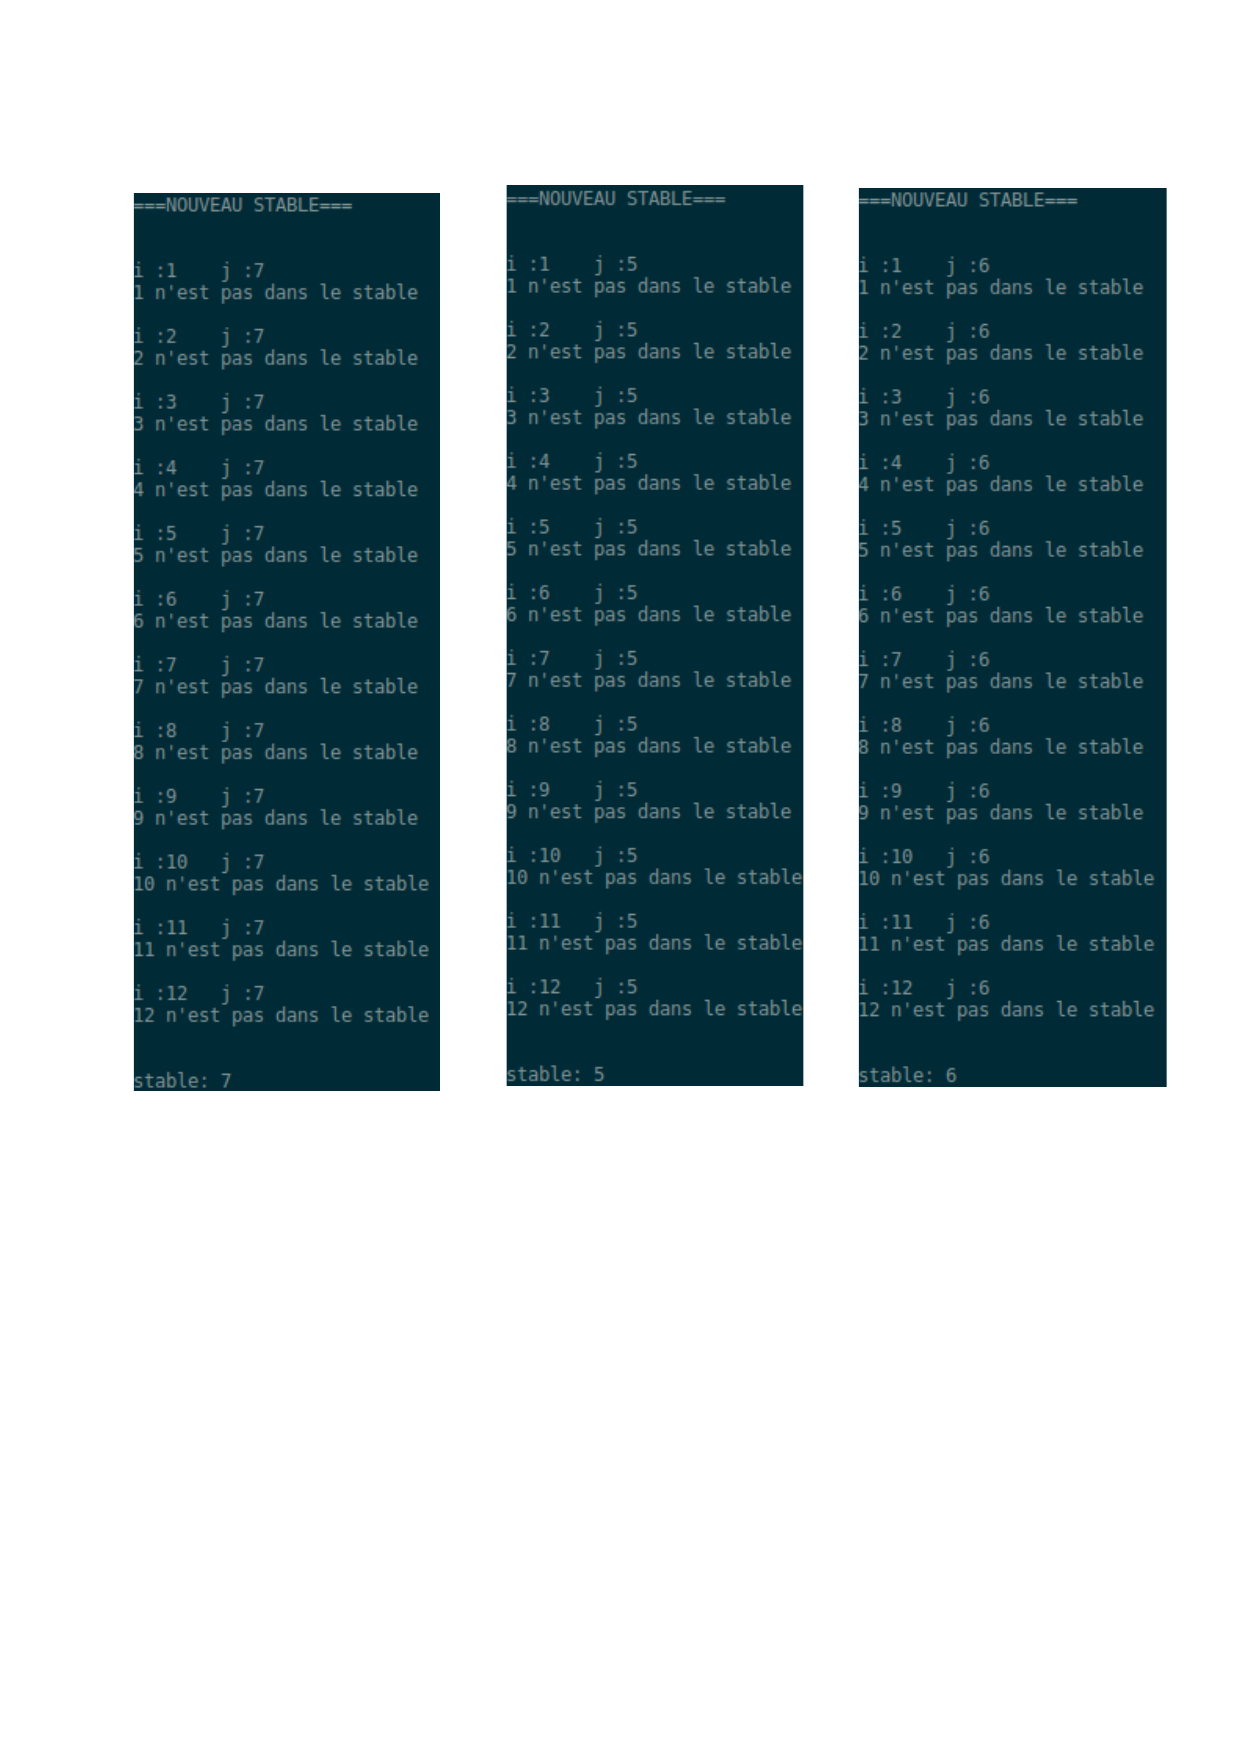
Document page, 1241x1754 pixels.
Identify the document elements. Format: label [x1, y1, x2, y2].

picture [256, 1011, 264, 1022]
picture [738, 476, 746, 489]
picture [585, 936, 593, 949]
picture [276, 198, 352, 211]
picture [563, 282, 571, 292]
picture [212, 1008, 219, 1022]
picture [506, 410, 516, 424]
picture [529, 479, 538, 489]
picture [858, 590, 868, 600]
picture [146, 1074, 154, 1087]
picture [365, 811, 373, 824]
picture [365, 417, 373, 430]
picture [947, 1068, 956, 1082]
picture [990, 673, 1022, 688]
picture [145, 877, 154, 890]
picture [178, 617, 187, 627]
picture [727, 610, 736, 621]
picture [156, 814, 165, 824]
picture [331, 288, 341, 299]
picture [1058, 870, 1065, 885]
picture [529, 610, 538, 621]
picture [792, 1005, 804, 1015]
picture [408, 814, 418, 824]
picture [858, 280, 868, 294]
picture [408, 288, 417, 299]
picture [133, 417, 143, 430]
picture [1056, 546, 1066, 556]
picture [541, 980, 549, 993]
picture [861, 914, 867, 929]
picture [706, 869, 713, 884]
picture [595, 742, 615, 757]
picture [990, 279, 1022, 294]
picture [222, 683, 253, 698]
picture [937, 937, 945, 950]
picture [628, 980, 637, 993]
picture [1002, 1001, 1033, 1016]
picture [563, 610, 571, 621]
picture [1025, 349, 1033, 359]
picture [562, 1070, 571, 1081]
picture [683, 191, 692, 205]
picture [540, 454, 549, 467]
picture [376, 1008, 384, 1022]
picture [1025, 480, 1033, 491]
picture [334, 1007, 339, 1022]
picture [980, 784, 989, 797]
picture [574, 411, 581, 424]
picture [771, 606, 779, 621]
picture [551, 848, 560, 862]
picture [915, 677, 923, 688]
picture [970, 809, 978, 819]
picture [1001, 193, 1077, 206]
picture [255, 789, 264, 802]
picture [738, 542, 747, 555]
picture [167, 789, 176, 803]
picture [704, 413, 714, 424]
picture [772, 409, 779, 424]
picture [1036, 940, 1044, 950]
picture [704, 545, 714, 555]
picture [189, 1011, 198, 1022]
picture [585, 871, 592, 884]
picture [771, 343, 779, 358]
picture [178, 814, 187, 824]
picture [190, 551, 198, 562]
picture [1047, 673, 1054, 688]
picture [947, 415, 967, 430]
picture [903, 743, 912, 753]
picture [408, 486, 417, 496]
picture [781, 676, 791, 687]
picture [178, 420, 187, 430]
picture [792, 939, 804, 949]
picture [223, 267, 228, 282]
picture [1056, 283, 1066, 294]
picture [990, 410, 1022, 425]
picture [1025, 612, 1033, 622]
picture [254, 198, 275, 211]
picture [168, 855, 176, 868]
picture [519, 1067, 527, 1081]
picture [408, 617, 418, 627]
picture [354, 617, 362, 627]
picture [1102, 871, 1109, 885]
picture [970, 415, 978, 425]
picture [773, 671, 778, 687]
picture [781, 610, 791, 621]
picture [1090, 543, 1099, 556]
picture [233, 1011, 253, 1026]
picture [915, 546, 923, 556]
picture [265, 547, 308, 562]
picture [201, 946, 209, 956]
picture [190, 683, 198, 693]
picture [354, 683, 362, 693]
picture [881, 677, 890, 688]
picture [167, 946, 176, 956]
picture [958, 1006, 978, 1021]
picture [948, 984, 953, 999]
picture [178, 855, 187, 868]
picture [375, 481, 396, 496]
picture [222, 288, 253, 303]
picture [321, 678, 329, 693]
picture [529, 545, 538, 555]
picture [628, 257, 637, 270]
picture [156, 486, 165, 496]
picture [881, 349, 890, 359]
picture [563, 676, 571, 687]
picture [398, 415, 406, 430]
picture [991, 541, 1022, 556]
picture [265, 284, 308, 299]
picture [409, 875, 417, 890]
picture [265, 350, 308, 365]
picture [551, 479, 560, 489]
picture [596, 983, 601, 998]
picture [1047, 344, 1053, 359]
picture [704, 808, 714, 818]
picture [256, 920, 264, 934]
picture [858, 1071, 868, 1082]
picture [506, 191, 615, 205]
picture [727, 676, 736, 687]
picture [781, 479, 791, 489]
picture [618, 676, 626, 687]
picture [136, 788, 143, 803]
picture [926, 1006, 934, 1016]
picture [354, 748, 362, 759]
picture [223, 464, 228, 479]
picture [574, 542, 582, 555]
picture [980, 521, 989, 535]
picture [684, 873, 692, 884]
picture [1047, 541, 1053, 556]
picture [156, 288, 165, 299]
picture [276, 941, 319, 956]
picture [233, 880, 264, 895]
picture [748, 540, 769, 555]
picture [1036, 874, 1044, 885]
picture [1025, 283, 1033, 294]
picture [628, 585, 637, 599]
picture [256, 263, 264, 277]
picture [727, 348, 736, 358]
picture [398, 284, 406, 299]
picture [881, 283, 890, 294]
picture [189, 880, 198, 890]
picture [926, 478, 933, 491]
picture [881, 1067, 901, 1082]
picture [893, 390, 901, 403]
picture [213, 943, 220, 956]
picture [1057, 1001, 1066, 1016]
picture [189, 1077, 198, 1087]
picture [541, 651, 549, 665]
picture [574, 1005, 582, 1015]
picture [529, 1066, 549, 1081]
picture [179, 986, 187, 1000]
picture [1133, 612, 1143, 622]
picture [1100, 738, 1121, 753]
picture [1133, 349, 1143, 359]
picture [133, 680, 143, 693]
picture [201, 548, 208, 562]
picture [650, 934, 692, 949]
picture [541, 323, 549, 336]
picture [926, 543, 934, 556]
picture [1135, 870, 1142, 885]
picture [695, 606, 703, 621]
picture [1091, 477, 1098, 491]
picture [596, 650, 601, 669]
picture [628, 651, 637, 665]
picture [738, 739, 747, 752]
picture [133, 858, 143, 868]
picture [223, 661, 228, 676]
picture [386, 1007, 407, 1022]
picture [738, 939, 747, 949]
picture [881, 480, 890, 491]
picture [1100, 344, 1121, 359]
picture [398, 678, 406, 693]
picture [639, 277, 670, 292]
picture [970, 743, 978, 753]
picture [858, 477, 868, 491]
picture [870, 871, 879, 885]
picture [529, 282, 538, 292]
picture [705, 1000, 714, 1015]
picture [179, 1072, 186, 1087]
picture [1100, 673, 1121, 688]
picture [168, 329, 176, 343]
picture [858, 740, 868, 753]
picture [167, 880, 176, 890]
picture [551, 413, 560, 424]
picture [781, 808, 791, 818]
picture [903, 283, 912, 294]
picture [1056, 349, 1066, 359]
picture [915, 809, 923, 819]
picture [540, 783, 549, 796]
picture [771, 277, 779, 292]
picture [375, 744, 396, 759]
picture [518, 870, 527, 884]
picture [408, 420, 418, 430]
picture [881, 612, 890, 622]
picture [618, 545, 626, 555]
picture [506, 326, 516, 336]
picture [781, 413, 791, 424]
picture [541, 388, 549, 402]
picture [858, 257, 868, 272]
picture [540, 585, 549, 599]
picture [638, 737, 681, 752]
picture [189, 946, 198, 956]
picture [386, 875, 407, 890]
picture [409, 941, 417, 956]
picture [947, 809, 967, 824]
picture [375, 612, 396, 627]
picture [947, 546, 967, 561]
picture [1025, 415, 1033, 425]
picture [926, 281, 933, 294]
picture [781, 282, 791, 292]
picture [1025, 809, 1033, 819]
picture [1133, 743, 1143, 753]
picture [563, 413, 571, 424]
picture [322, 547, 329, 562]
picture [1047, 738, 1053, 753]
picture [1056, 415, 1066, 425]
picture [322, 349, 328, 365]
picture [639, 343, 681, 358]
picture [256, 461, 264, 474]
picture [133, 328, 143, 343]
picture [1046, 607, 1055, 622]
picture [618, 742, 626, 752]
picture [256, 723, 264, 737]
picture [903, 612, 912, 622]
picture [915, 415, 923, 425]
picture [947, 349, 967, 364]
picture [949, 261, 953, 277]
picture [650, 869, 681, 884]
picture [509, 279, 516, 292]
picture [563, 808, 571, 818]
picture [1133, 415, 1143, 425]
picture [321, 744, 329, 759]
picture [529, 348, 538, 358]
picture [506, 847, 516, 862]
picture [695, 474, 701, 489]
picture [212, 877, 219, 890]
picture [1056, 677, 1066, 688]
picture [1067, 874, 1077, 885]
picture [991, 738, 1022, 753]
picture [947, 743, 967, 758]
picture [783, 869, 790, 884]
picture [365, 1011, 373, 1022]
picture [1124, 541, 1130, 556]
picture [858, 454, 868, 469]
picture [858, 393, 868, 403]
picture [715, 939, 725, 949]
picture [991, 344, 1022, 359]
picture [1100, 279, 1121, 294]
picture [563, 742, 571, 752]
picture [629, 1005, 637, 1015]
picture [596, 1067, 604, 1081]
picture [1080, 677, 1088, 688]
picture [133, 198, 242, 211]
picture [1133, 809, 1143, 819]
picture [738, 873, 747, 884]
picture [562, 873, 571, 884]
picture [540, 1005, 549, 1015]
picture [704, 348, 714, 358]
picture [255, 526, 264, 540]
picture [223, 788, 228, 807]
picture [509, 453, 515, 468]
picture [1047, 476, 1054, 491]
picture [650, 1000, 681, 1015]
picture [782, 1000, 790, 1015]
picture [223, 525, 228, 544]
picture [321, 415, 329, 430]
picture [322, 809, 328, 824]
picture [133, 548, 143, 562]
picture [915, 612, 923, 622]
picture [915, 349, 923, 359]
picture [1090, 1006, 1099, 1016]
picture [981, 1006, 989, 1016]
picture [926, 940, 934, 950]
picture [365, 880, 373, 890]
picture [1100, 804, 1121, 819]
picture [748, 474, 769, 489]
picture [574, 476, 582, 489]
picture [156, 354, 165, 364]
picture [179, 920, 187, 934]
picture [948, 393, 953, 408]
picture [596, 589, 601, 604]
picture [331, 748, 341, 759]
picture [772, 474, 778, 489]
picture [136, 877, 143, 890]
picture [597, 391, 601, 407]
picture [265, 809, 308, 824]
picture [410, 1007, 416, 1022]
picture [551, 808, 560, 818]
picture [506, 387, 516, 402]
picture [861, 1003, 868, 1016]
picture [1144, 940, 1154, 950]
picture [748, 343, 769, 358]
picture [739, 410, 746, 424]
picture [156, 617, 165, 627]
picture [750, 1002, 757, 1015]
picture [903, 809, 912, 819]
picture [727, 742, 736, 752]
picture [276, 1007, 319, 1022]
picture [541, 257, 548, 270]
picture [1080, 283, 1088, 294]
picture [628, 914, 637, 927]
picture [618, 348, 626, 358]
picture [948, 590, 953, 605]
picture [638, 803, 681, 818]
picture [331, 486, 341, 496]
picture [133, 398, 143, 408]
picture [861, 717, 867, 732]
picture [133, 942, 143, 956]
picture [1100, 541, 1121, 556]
picture [947, 283, 967, 298]
picture [893, 324, 901, 338]
picture [1046, 410, 1055, 425]
picture [872, 937, 879, 950]
picture [915, 480, 923, 491]
picture [914, 874, 923, 885]
picture [255, 986, 264, 1000]
picture [1123, 607, 1131, 622]
picture [541, 520, 549, 533]
picture [606, 939, 626, 954]
picture [892, 1006, 901, 1016]
picture [222, 354, 242, 369]
picture [1080, 480, 1088, 491]
picture [595, 610, 615, 625]
picture [738, 1005, 747, 1015]
picture [595, 479, 615, 494]
picture [1046, 804, 1055, 819]
picture [980, 455, 989, 469]
picture [990, 607, 1022, 622]
picture [948, 914, 953, 933]
picture [858, 412, 868, 425]
picture [419, 1011, 428, 1022]
picture [638, 474, 670, 489]
picture [937, 872, 944, 885]
picture [628, 388, 637, 402]
picture [947, 677, 967, 692]
picture [223, 328, 228, 347]
picture [947, 612, 967, 627]
picture [704, 742, 714, 752]
picture [696, 671, 701, 687]
picture [551, 545, 560, 555]
picture [937, 1003, 945, 1016]
picture [894, 981, 901, 994]
picture [575, 608, 582, 621]
picture [970, 677, 978, 688]
picture [858, 984, 868, 994]
picture [563, 479, 571, 489]
picture [506, 523, 516, 533]
picture [398, 481, 406, 496]
picture [914, 1006, 923, 1016]
picture [638, 540, 681, 555]
picture [408, 354, 418, 365]
picture [156, 683, 165, 693]
picture [201, 1011, 209, 1022]
picture [1135, 935, 1141, 950]
picture [980, 324, 989, 338]
picture [563, 348, 571, 358]
picture [541, 848, 549, 862]
picture [506, 739, 516, 752]
picture [255, 855, 264, 868]
picture [595, 676, 615, 691]
picture [727, 413, 736, 424]
picture [958, 940, 978, 955]
picture [178, 288, 187, 299]
picture [903, 546, 912, 556]
picture [628, 783, 637, 796]
picture [783, 934, 790, 949]
picture [881, 743, 890, 753]
picture [904, 1067, 912, 1082]
picture [893, 258, 901, 272]
picture [727, 808, 736, 818]
picture [704, 610, 714, 621]
picture [904, 981, 912, 994]
picture [365, 745, 373, 759]
picture [1025, 677, 1033, 688]
picture [245, 420, 253, 430]
picture [551, 676, 560, 687]
picture [595, 808, 615, 823]
picture [1133, 283, 1143, 294]
picture [1056, 612, 1066, 622]
picture [1091, 609, 1098, 622]
picture [190, 617, 198, 627]
picture [596, 453, 601, 472]
picture [759, 869, 780, 884]
picture [133, 745, 143, 759]
picture [858, 871, 868, 885]
picture [201, 483, 209, 496]
picture [948, 717, 953, 736]
picture [366, 483, 373, 496]
picture [892, 874, 901, 885]
picture [168, 395, 176, 408]
picture [276, 875, 319, 890]
picture [1091, 280, 1098, 294]
picture [748, 737, 769, 752]
picture [321, 612, 329, 627]
picture [970, 612, 978, 622]
picture [167, 1011, 176, 1022]
picture [981, 874, 989, 885]
picture [190, 748, 198, 759]
picture [133, 285, 143, 299]
picture [168, 658, 176, 671]
picture [574, 279, 582, 292]
picture [792, 873, 804, 884]
picture [858, 787, 868, 797]
picture [133, 1008, 143, 1022]
picture [903, 349, 912, 359]
picture [781, 545, 791, 555]
picture [133, 1077, 143, 1087]
picture [222, 617, 253, 632]
picture [715, 873, 725, 884]
picture [156, 1072, 176, 1087]
picture [893, 652, 901, 666]
picture [540, 717, 549, 730]
picture [926, 609, 934, 622]
picture [1134, 1001, 1142, 1016]
picture [520, 936, 527, 949]
picture [926, 806, 934, 819]
picture [948, 787, 953, 802]
picture [574, 345, 582, 358]
picture [168, 920, 176, 934]
picture [596, 786, 601, 801]
picture [970, 283, 978, 294]
picture [408, 748, 417, 759]
picture [506, 589, 516, 599]
picture [638, 606, 670, 621]
picture [245, 354, 253, 365]
picture [858, 609, 868, 622]
picture [375, 415, 396, 430]
picture [1047, 279, 1054, 294]
picture [694, 343, 703, 358]
picture [980, 390, 989, 403]
picture [892, 940, 901, 950]
picture [255, 329, 264, 343]
picture [638, 409, 670, 424]
picture [1111, 870, 1132, 885]
picture [771, 737, 779, 752]
picture [519, 1002, 527, 1015]
picture [375, 350, 396, 365]
picture [133, 267, 143, 277]
picture [223, 1074, 231, 1087]
picture [1112, 1001, 1132, 1016]
picture [970, 480, 978, 491]
picture [1079, 809, 1088, 819]
picture [223, 853, 228, 873]
picture [903, 415, 912, 425]
picture [949, 852, 953, 868]
picture [915, 743, 923, 753]
picture [222, 551, 242, 566]
picture [606, 873, 626, 888]
picture [596, 523, 601, 538]
picture [331, 814, 341, 824]
picture [133, 351, 143, 365]
picture [858, 848, 868, 863]
picture [948, 520, 953, 539]
picture [926, 412, 934, 425]
picture [595, 348, 615, 363]
picture [156, 551, 165, 562]
picture [618, 282, 626, 292]
picture [506, 1002, 516, 1015]
picture [342, 1011, 352, 1022]
picture [365, 351, 373, 365]
picture [739, 345, 747, 358]
picture [506, 786, 516, 796]
picture [321, 284, 329, 299]
picture [585, 1002, 593, 1015]
picture [858, 543, 868, 556]
picture [629, 939, 637, 949]
picture [178, 748, 187, 759]
picture [574, 805, 582, 818]
picture [509, 936, 516, 949]
picture [133, 482, 143, 496]
picture [222, 814, 242, 829]
picture [1133, 480, 1143, 491]
picture [223, 726, 228, 742]
picture [871, 1068, 879, 1082]
picture [628, 848, 637, 862]
picture [684, 1005, 692, 1015]
picture [375, 547, 396, 562]
picture [223, 985, 228, 1004]
picture [881, 546, 890, 556]
picture [739, 805, 746, 818]
picture [190, 420, 198, 430]
picture [1124, 279, 1131, 294]
picture [771, 540, 779, 555]
picture [618, 413, 626, 424]
picture [1123, 410, 1131, 425]
picture [365, 946, 373, 956]
picture [375, 810, 396, 824]
picture [738, 277, 769, 292]
picture [133, 614, 143, 627]
picture [136, 590, 142, 605]
picture [223, 590, 228, 610]
picture [201, 880, 209, 890]
picture [861, 323, 867, 338]
picture [1090, 740, 1099, 753]
picture [673, 282, 681, 292]
picture [178, 486, 187, 496]
picture [331, 617, 341, 627]
picture [694, 540, 702, 555]
picture [146, 942, 154, 956]
picture [506, 720, 516, 730]
picture [377, 942, 384, 956]
picture [1001, 935, 1033, 950]
picture [133, 525, 143, 540]
picture [223, 924, 228, 939]
picture [861, 520, 867, 535]
picture [695, 737, 702, 752]
picture [146, 1008, 154, 1022]
picture [781, 742, 791, 752]
picture [256, 658, 264, 671]
picture [551, 742, 560, 752]
picture [980, 849, 989, 863]
picture [1101, 937, 1109, 950]
picture [1056, 480, 1066, 491]
picture [365, 614, 373, 627]
picture [704, 282, 714, 292]
picture [133, 924, 143, 934]
picture [728, 479, 736, 489]
picture [1123, 804, 1131, 819]
picture [903, 849, 912, 863]
picture [178, 683, 187, 693]
picture [156, 420, 165, 430]
picture [506, 542, 516, 555]
picture [222, 486, 253, 501]
picture [628, 520, 637, 533]
picture [1100, 476, 1121, 491]
picture [914, 940, 923, 950]
picture [365, 548, 373, 562]
picture [749, 870, 757, 884]
picture [168, 526, 176, 540]
picture [167, 461, 176, 474]
picture [704, 676, 714, 687]
picture [245, 814, 253, 824]
picture [375, 678, 396, 693]
picture [265, 612, 308, 627]
picture [858, 674, 868, 688]
picture [1091, 412, 1098, 425]
picture [738, 673, 746, 687]
picture [881, 809, 890, 819]
picture [893, 521, 901, 535]
picture [748, 606, 769, 621]
picture [903, 480, 912, 491]
picture [1079, 743, 1088, 753]
picture [980, 981, 989, 994]
picture [958, 874, 978, 889]
picture [706, 934, 713, 949]
picture [981, 940, 989, 950]
picture [980, 258, 989, 272]
picture [563, 545, 571, 555]
picture [949, 655, 953, 671]
picture [596, 715, 601, 735]
picture [178, 354, 187, 365]
picture [265, 415, 308, 430]
picture [551, 282, 560, 292]
picture [980, 193, 1000, 206]
picture [1133, 546, 1143, 556]
picture [628, 454, 637, 468]
picture [596, 255, 601, 275]
picture [365, 680, 373, 693]
picture [727, 282, 736, 292]
picture [354, 354, 362, 365]
picture [694, 198, 725, 203]
picture [893, 849, 901, 863]
picture [1067, 1006, 1077, 1016]
picture [596, 326, 601, 341]
picture [386, 941, 407, 956]
picture [399, 349, 404, 365]
picture [190, 486, 198, 496]
picture [915, 283, 923, 294]
picture [133, 722, 143, 737]
picture [331, 683, 341, 693]
picture [331, 420, 341, 430]
picture [1067, 940, 1077, 950]
picture [574, 673, 582, 687]
picture [509, 255, 515, 270]
picture [398, 612, 405, 627]
picture [133, 661, 143, 671]
picture [509, 912, 515, 927]
picture [914, 1071, 923, 1082]
picture [715, 1005, 725, 1015]
picture [551, 610, 560, 621]
picture [419, 946, 428, 956]
picture [201, 286, 209, 299]
picture [167, 592, 176, 605]
picture [926, 675, 933, 688]
picture [970, 349, 978, 359]
picture [529, 742, 538, 752]
picture [506, 870, 516, 884]
picture [673, 479, 681, 489]
picture [552, 1066, 560, 1081]
picture [1124, 344, 1130, 359]
picture [506, 650, 516, 665]
picture [552, 980, 560, 993]
picture [1090, 874, 1099, 885]
picture [695, 409, 702, 424]
picture [398, 744, 406, 759]
picture [1102, 1003, 1109, 1016]
picture [529, 808, 538, 818]
picture [506, 804, 516, 818]
picture [739, 608, 746, 621]
picture [980, 587, 989, 600]
picture [190, 354, 198, 365]
picture [201, 417, 209, 430]
picture [332, 875, 340, 890]
picture [245, 551, 253, 562]
picture [574, 873, 582, 884]
picture [133, 985, 143, 1000]
picture [354, 288, 362, 299]
picture [201, 811, 209, 824]
picture [990, 804, 1022, 819]
picture [1101, 410, 1121, 425]
picture [201, 614, 209, 627]
picture [366, 285, 373, 299]
picture [597, 847, 601, 866]
picture [506, 673, 516, 687]
picture [881, 415, 890, 425]
picture [980, 652, 989, 666]
picture [695, 803, 703, 818]
picture [673, 676, 681, 687]
picture [947, 480, 967, 495]
picture [980, 718, 989, 732]
picture [1025, 743, 1033, 753]
picture [529, 413, 538, 424]
picture [255, 592, 264, 605]
picture [540, 939, 549, 949]
picture [399, 547, 405, 562]
picture [1079, 349, 1088, 359]
picture [628, 323, 637, 336]
picture [1036, 1006, 1044, 1016]
picture [1090, 940, 1099, 950]
picture [506, 345, 516, 358]
picture [168, 986, 176, 1000]
picture [858, 655, 868, 666]
picture [342, 880, 352, 890]
picture [892, 784, 901, 797]
picture [903, 677, 912, 688]
picture [1091, 806, 1099, 819]
picture [861, 937, 868, 950]
picture [321, 481, 329, 496]
picture [1079, 612, 1088, 622]
picture [201, 351, 209, 365]
picture [156, 748, 165, 759]
picture [541, 914, 549, 927]
picture [926, 874, 934, 885]
picture [749, 934, 780, 949]
picture [562, 1005, 571, 1015]
picture [904, 915, 911, 929]
picture [1002, 870, 1033, 885]
picture [926, 346, 934, 359]
picture [331, 551, 341, 562]
picture [980, 915, 989, 929]
picture [871, 1003, 879, 1016]
picture [606, 1005, 626, 1020]
picture [506, 476, 516, 489]
picture [222, 420, 242, 435]
picture [506, 983, 516, 993]
picture [398, 809, 404, 824]
picture [332, 941, 340, 956]
picture [529, 676, 538, 686]
picture [1056, 743, 1066, 753]
picture [540, 873, 549, 884]
picture [354, 420, 362, 430]
picture [419, 880, 428, 890]
picture [893, 915, 900, 929]
picture [408, 551, 418, 562]
picture [1144, 874, 1154, 885]
picture [949, 458, 953, 474]
picture [190, 814, 198, 824]
picture [552, 914, 560, 927]
picture [781, 348, 791, 358]
picture [354, 551, 362, 562]
picture [168, 263, 176, 277]
picture [970, 546, 978, 556]
picture [748, 409, 769, 424]
picture [892, 587, 901, 600]
picture [650, 191, 681, 205]
picture [695, 277, 702, 292]
picture [638, 672, 670, 687]
picture [1124, 738, 1130, 753]
picture [1025, 546, 1033, 556]
picture [1101, 607, 1121, 622]
picture [926, 740, 934, 753]
picture [562, 939, 571, 949]
picture [1091, 674, 1098, 688]
picture [628, 717, 637, 730]
picture [506, 1070, 516, 1081]
picture [1090, 346, 1099, 359]
picture [1079, 415, 1088, 425]
picture [265, 481, 308, 496]
picture [201, 680, 209, 693]
picture [990, 476, 1022, 491]
picture [892, 455, 901, 469]
picture [178, 551, 187, 562]
picture [375, 284, 396, 299]
picture [551, 348, 560, 358]
picture [376, 877, 384, 890]
picture [858, 193, 967, 206]
picture [858, 346, 868, 359]
picture [748, 803, 769, 818]
picture [354, 486, 362, 496]
picture [201, 746, 208, 759]
picture [223, 393, 228, 413]
picture [1111, 935, 1132, 950]
picture [673, 413, 681, 424]
picture [673, 610, 681, 621]
picture [1144, 1006, 1154, 1016]
picture [190, 288, 198, 299]
picture [1079, 546, 1088, 556]
picture [133, 464, 143, 474]
picture [596, 912, 601, 932]
picture [595, 282, 615, 297]
picture [167, 723, 176, 737]
picture [858, 806, 868, 819]
picture [354, 814, 362, 824]
picture [506, 607, 516, 621]
picture [704, 479, 714, 489]
picture [1124, 673, 1131, 688]
picture [618, 610, 626, 621]
picture [628, 191, 649, 205]
picture [408, 683, 417, 693]
picture [342, 946, 352, 956]
picture [1058, 935, 1064, 950]
picture [760, 1000, 780, 1015]
picture [595, 413, 615, 428]
picture [948, 323, 953, 342]
picture [771, 803, 779, 818]
picture [892, 718, 901, 732]
picture [727, 545, 736, 555]
picture [255, 395, 264, 408]
picture [618, 808, 626, 818]
picture [629, 873, 637, 884]
picture [1124, 476, 1131, 491]
picture [618, 479, 626, 489]
picture [331, 354, 341, 365]
picture [1056, 809, 1066, 819]
picture [133, 811, 143, 824]
picture [222, 748, 253, 763]
picture [265, 744, 308, 759]
picture [574, 939, 582, 949]
picture [574, 739, 582, 752]
picture [595, 545, 615, 560]
picture [233, 946, 264, 961]
picture [748, 672, 769, 687]
picture [265, 678, 308, 693]
picture [1133, 677, 1143, 688]
